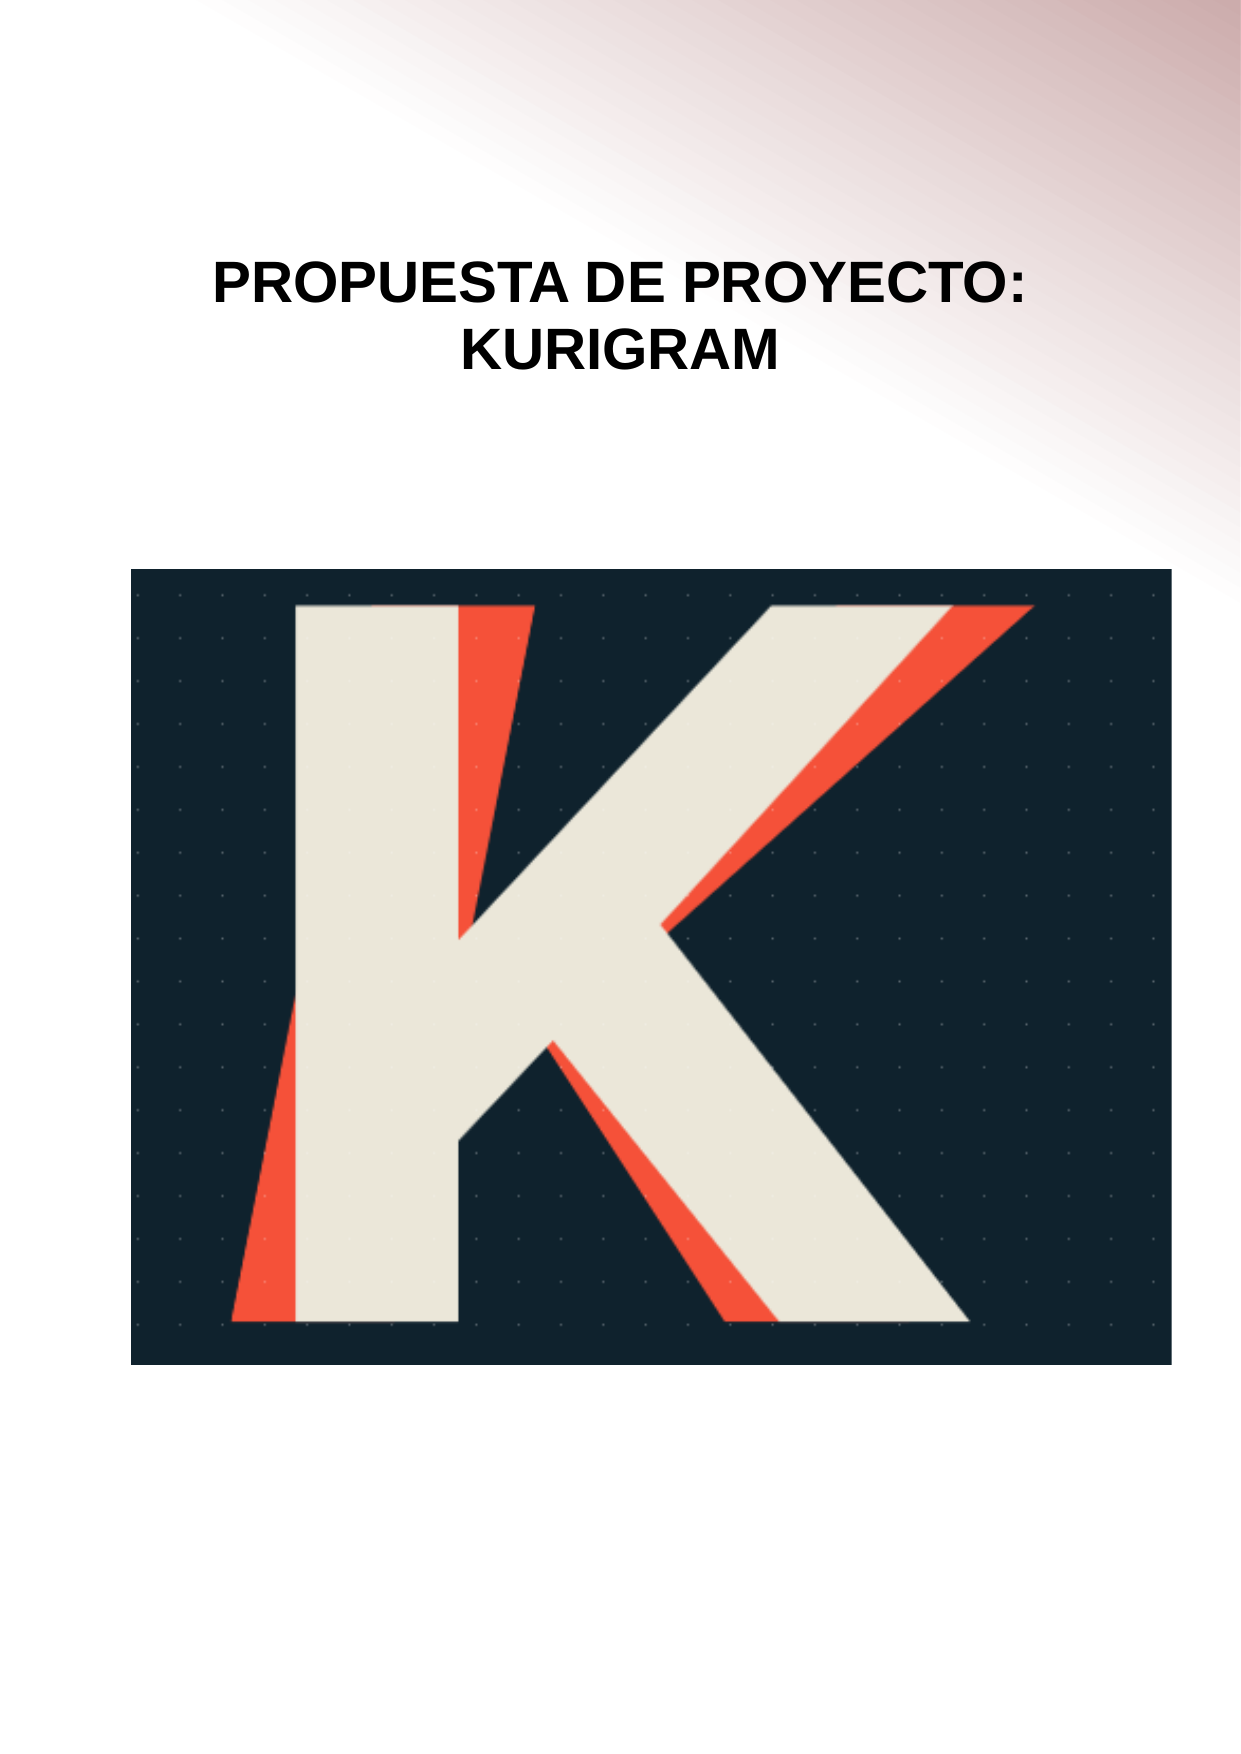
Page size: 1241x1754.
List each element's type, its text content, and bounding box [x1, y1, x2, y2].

title PROPUESTA DE PROYECTO: KURIGRAM [118, 248, 1122, 382]
picture [131, 569, 1172, 1365]
